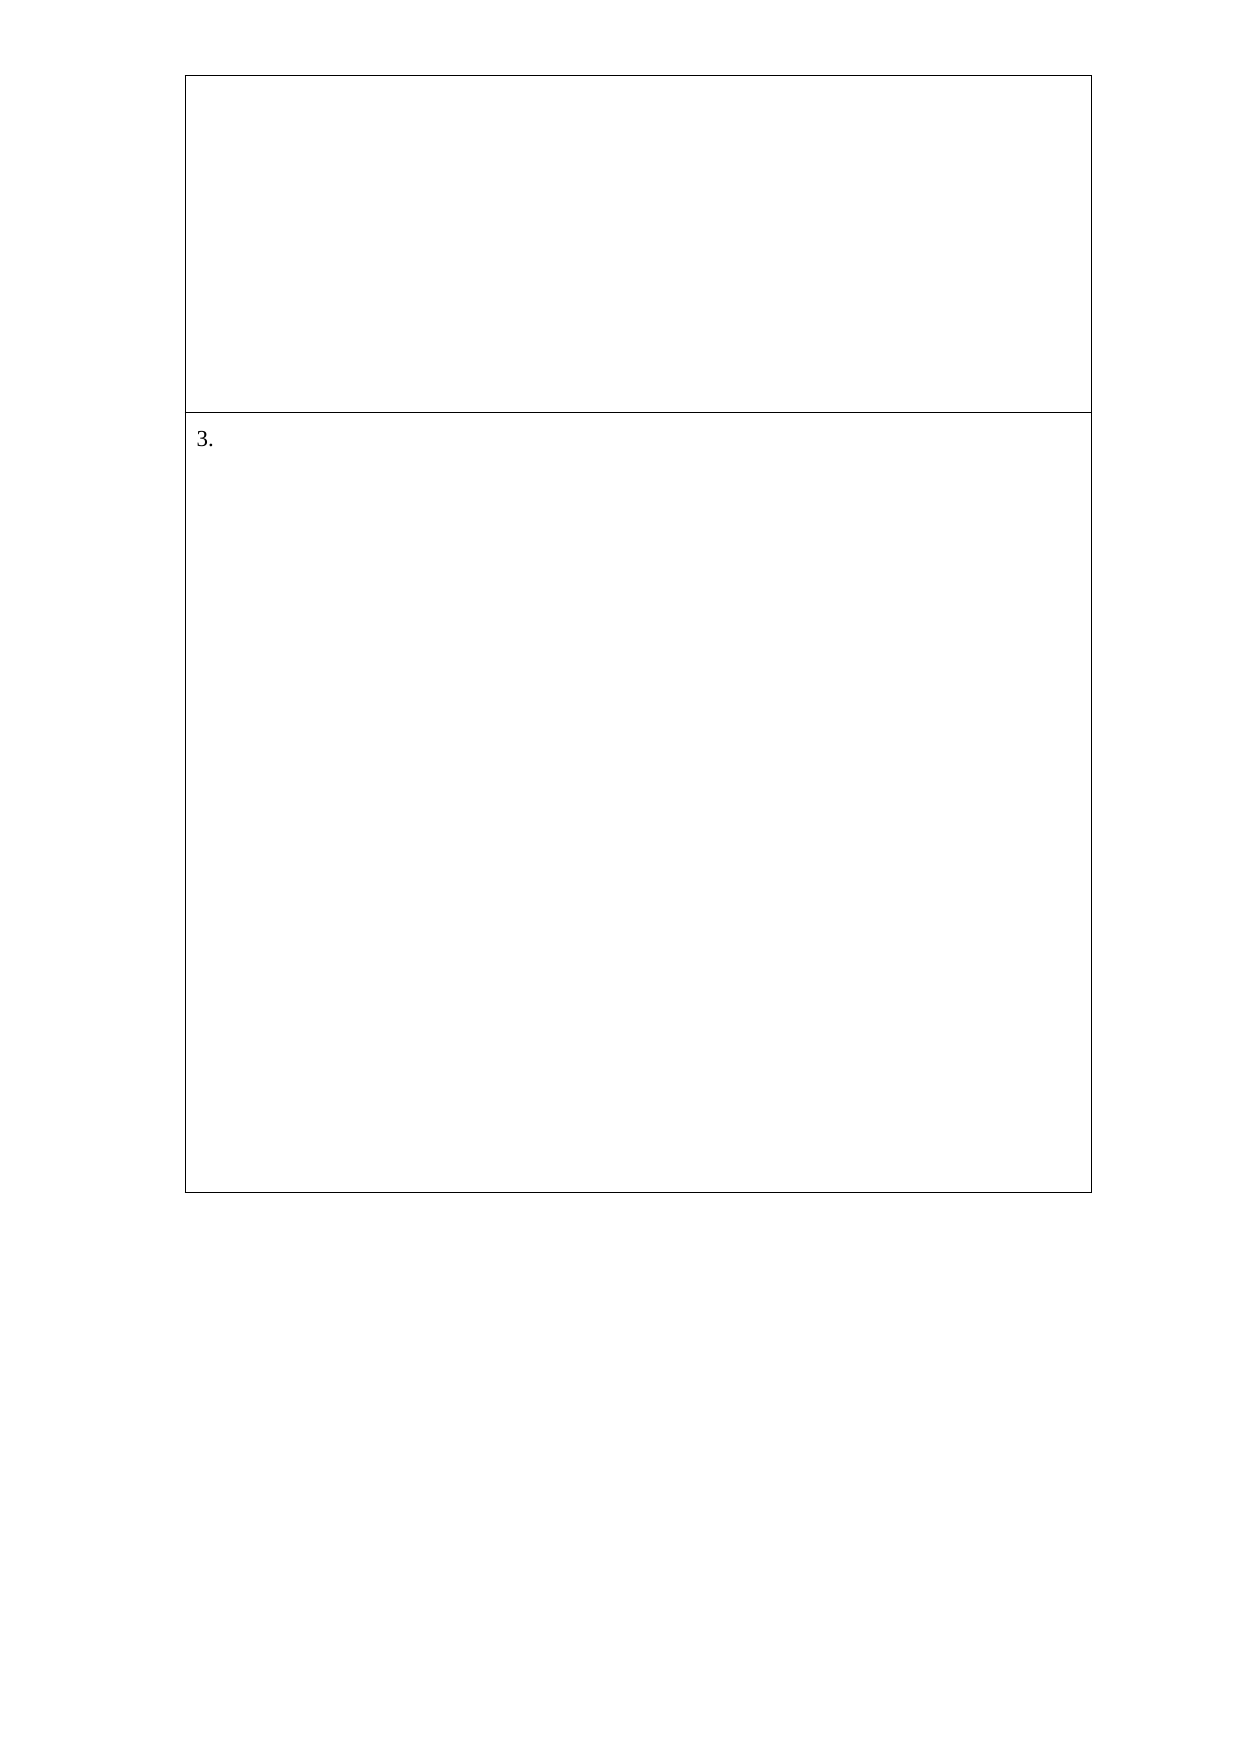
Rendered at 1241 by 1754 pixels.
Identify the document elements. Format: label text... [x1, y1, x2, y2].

table_cell [186, 76, 1091, 412]
table_cell 3. [186, 413, 1091, 1192]
